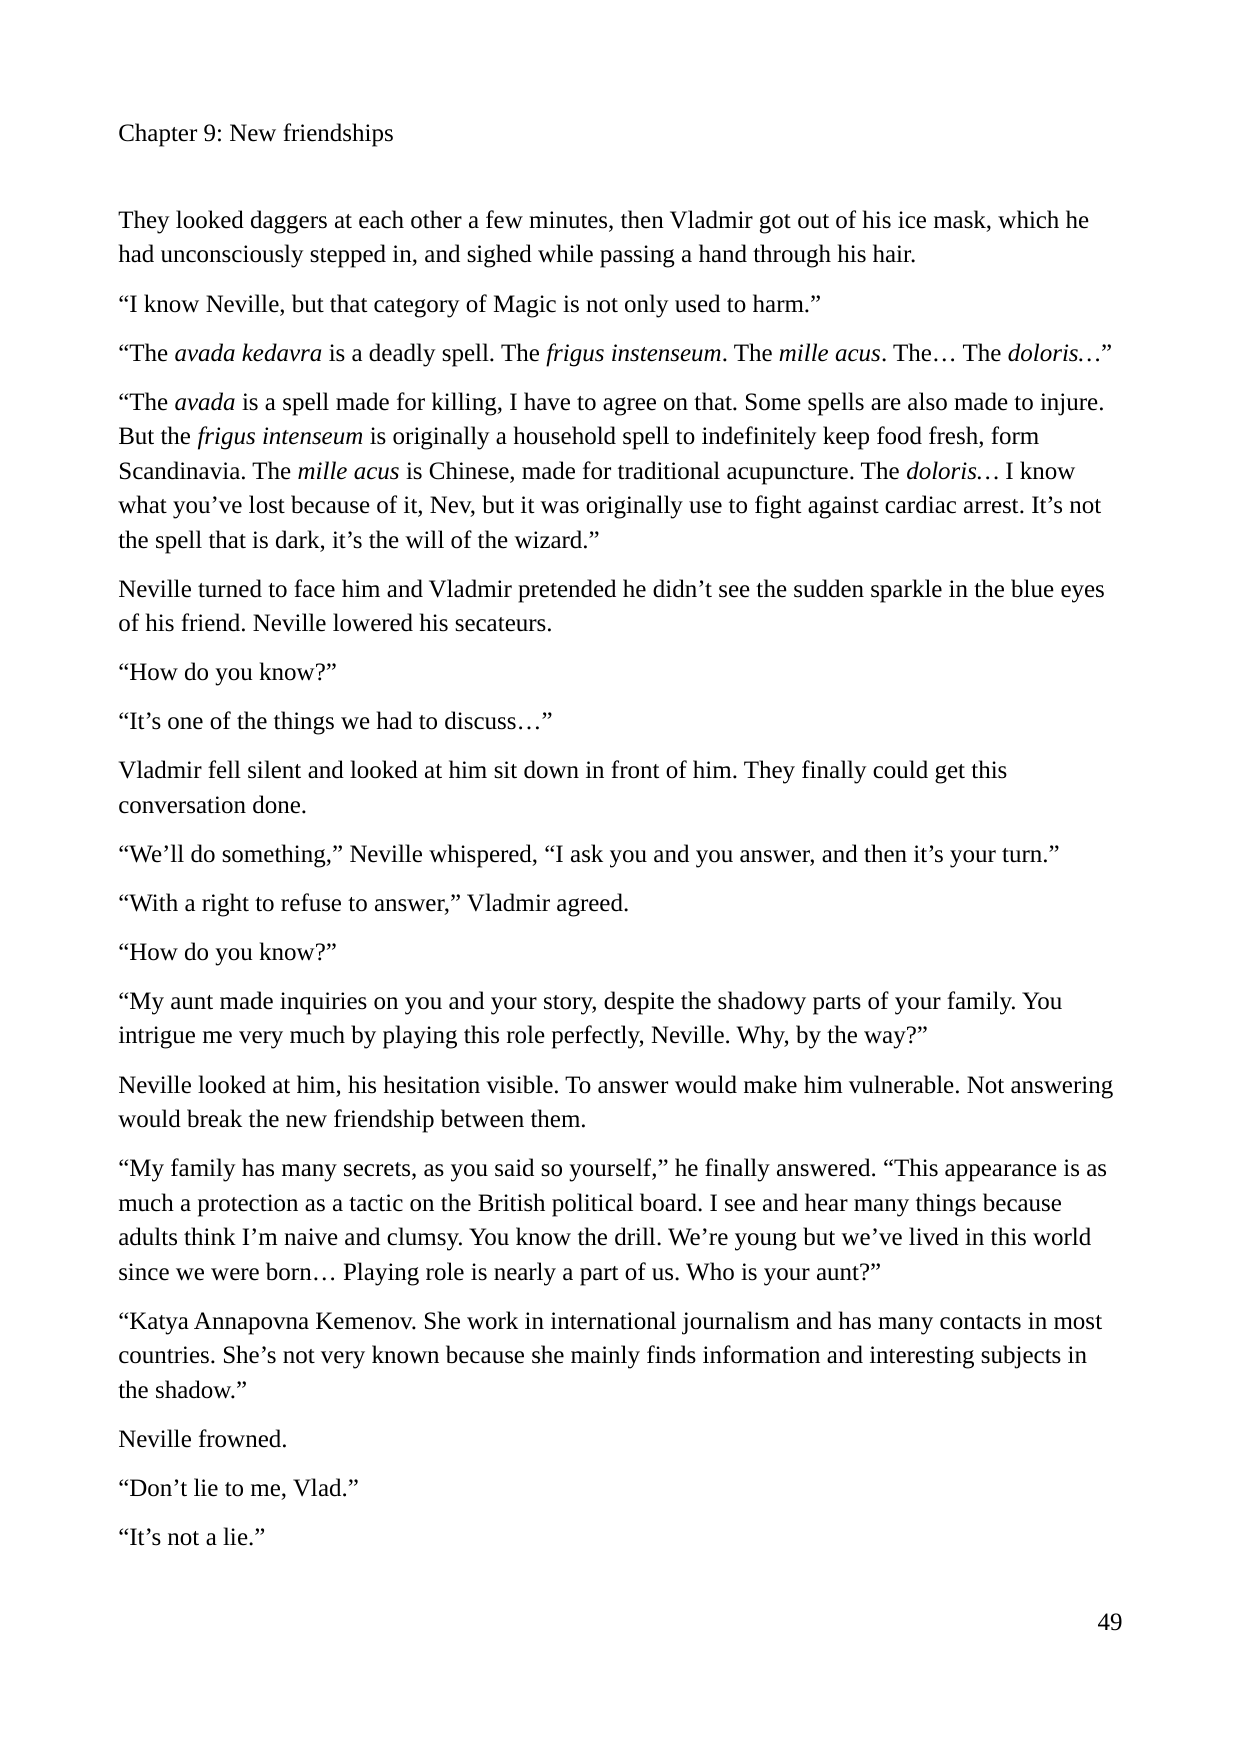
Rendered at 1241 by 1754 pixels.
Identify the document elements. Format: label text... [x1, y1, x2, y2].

text “The avada kedavra is a deadly spell. The frigus instenseum. The mille acus. The… The doloris…” [118, 338, 1122, 366]
text Neville looked at him, his hesitation visible. To answer would make him vulnerable. Not answering would break the new friendship between them. [118, 1070, 1122, 1133]
text “It’s one of the things we had to discuss…” [118, 706, 1122, 735]
text “The avada is a spell made for killing, I have to agree on that. Some spells are also made to injure. But the frigus intenseum is originally a household spell to indefinitely keep food fresh, form Scandinavia. The mille acus is Chinese, made for traditional acupuncture. The doloris… I know what you’ve lost because of it, Nev, but it was originally use to fight against cardiac arrest. It’s not the spell that is dark, it’s the will of the wizard.” [118, 387, 1122, 553]
text “I know Neville, but that category of Magic is not only used to harm.” [118, 289, 1122, 317]
text “How do you know?” [118, 657, 1122, 686]
text “My aunt made inquiries on you and your story, despite the shadowy parts of your family. You intrigue me very much by playing this role perfectly, Neville. Why, by the way?” [118, 986, 1122, 1049]
text They looked daggers at each other a few minutes, then Vladmir got out of his ice mask, which he had unconsciously stepped in, and sighed while passing a hand through his hair. [118, 205, 1122, 268]
text “Katya Annapovna Kemenov. She work in international journalism and has many contacts in most countries. She’s not very known because she mainly finds information and interesting subjects in the shadow.” [118, 1306, 1122, 1403]
text “Don’t lie to me, Vlad.” [118, 1473, 1122, 1502]
text Neville turned to face him and Vladmir pretended he didn’t see the sudden sparkle in the blue eyes of his friend. Neville lowered his secateurs. [118, 574, 1122, 637]
text Neville frowned. [118, 1424, 1122, 1452]
text “It’s not a lie.” [118, 1522, 1122, 1551]
text “How do you know?” [118, 937, 1122, 966]
text “My family has many secrets, as you said so yourself,” he finally answered. “This appearance is as much a protection as a tactic on the British political board. I see and hear many things because adults think I’m naive and clumsy. You know the drill. We’re young but we’ve lived in this world since we were born… Playing role is nearly a part of us. Who is your aunt?” [118, 1153, 1122, 1285]
text “With a right to refuse to answer,” Vladmir agreed. [118, 888, 1122, 917]
text Vladmir fell silent and looked at him sit down in front of him. They finally could get this conversation done. [118, 755, 1122, 819]
text “We’ll do something,” Neville whispered, “I ask you and you answer, and then it’s your turn.” [118, 839, 1122, 868]
